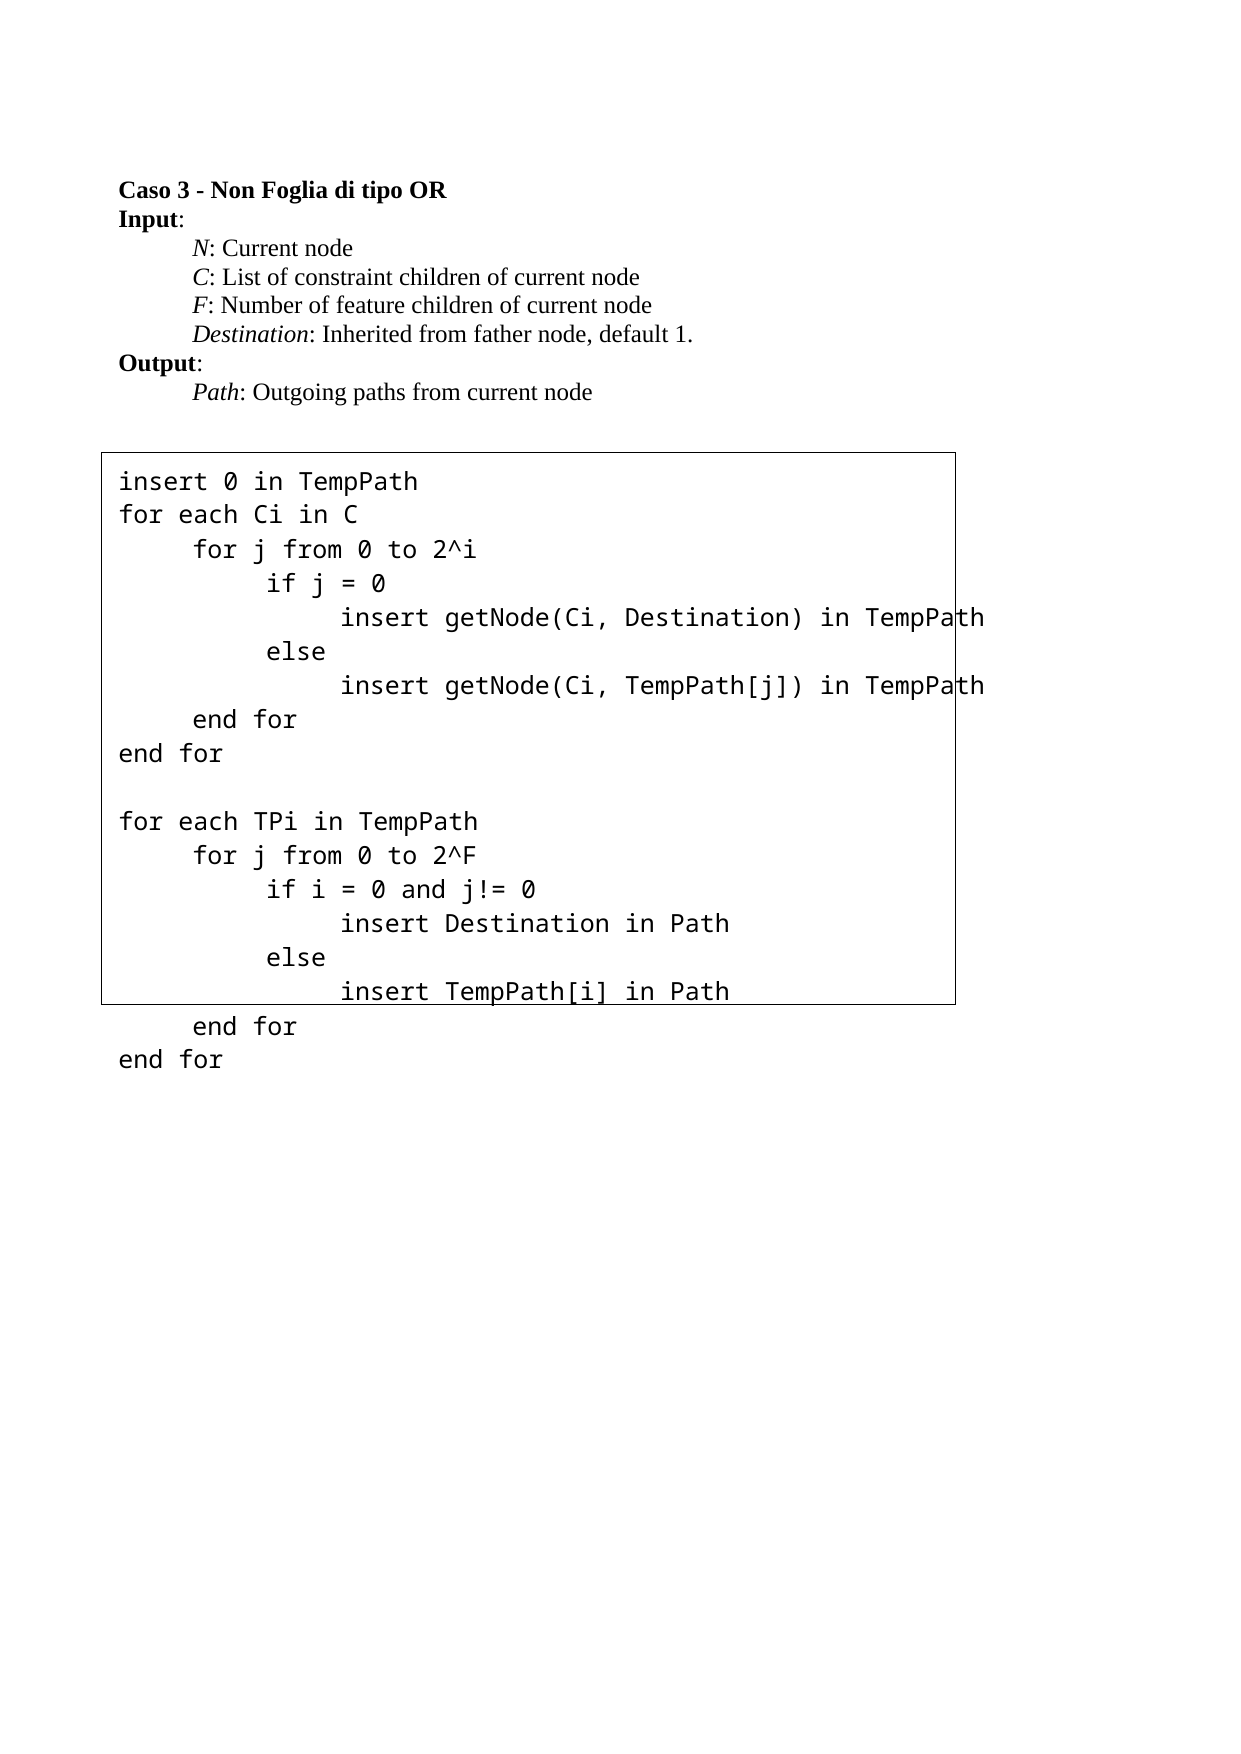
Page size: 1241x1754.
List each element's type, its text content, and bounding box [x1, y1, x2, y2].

text [956, 497, 1122, 531]
text [956, 463, 1122, 497]
text if i = 0 and j!= 0 [118, 872, 955, 906]
text insert getNode(Ci, TempPath[j]) in TempPath [956, 667, 1122, 702]
text else [118, 940, 955, 974]
text Output: [118, 348, 1122, 377]
text Caso 3 - Non Foglia di tipo OR [118, 176, 1122, 204]
text [956, 872, 1122, 906]
text C: List of constraint children of current node [118, 262, 1122, 291]
text Input: [118, 204, 1122, 233]
text end for [118, 1008, 1122, 1042]
text [956, 702, 1122, 736]
text insert getNode(Ci, Destination) in TempPath [118, 599, 955, 633]
text for j from 0 to 2^i [118, 531, 955, 565]
text [956, 736, 1122, 770]
text end for [118, 1042, 1122, 1076]
text else [118, 633, 955, 667]
text [956, 531, 1122, 565]
text F: Number of feature children of current node [118, 291, 1122, 319]
text if j = 0 [118, 565, 955, 599]
text end for [118, 702, 955, 736]
text insert Destination in Path [118, 906, 955, 940]
text [956, 633, 1122, 667]
text [956, 906, 1122, 940]
text for j from 0 to 2^F [118, 838, 955, 872]
text insert TempPath[i] in Path [118, 974, 1122, 1008]
text insert getNode(Ci, TempPath[j]) in TempPath [118, 667, 955, 702]
text Path: Outgoing paths from current node [118, 377, 1122, 406]
text insert getNode(Ci, Destination) in TempPath [956, 599, 1122, 633]
text [956, 804, 1122, 838]
text [956, 838, 1122, 872]
text for each Ci in C [118, 497, 955, 531]
text for each TPi in TempPath [118, 804, 955, 838]
text N: Current node [118, 233, 1122, 262]
text end for [118, 736, 955, 770]
text [956, 940, 1122, 974]
text [956, 565, 1122, 599]
text Destination: Inherited from father node, default 1. [118, 319, 1122, 348]
text insert 0 in TempPath [118, 463, 955, 497]
